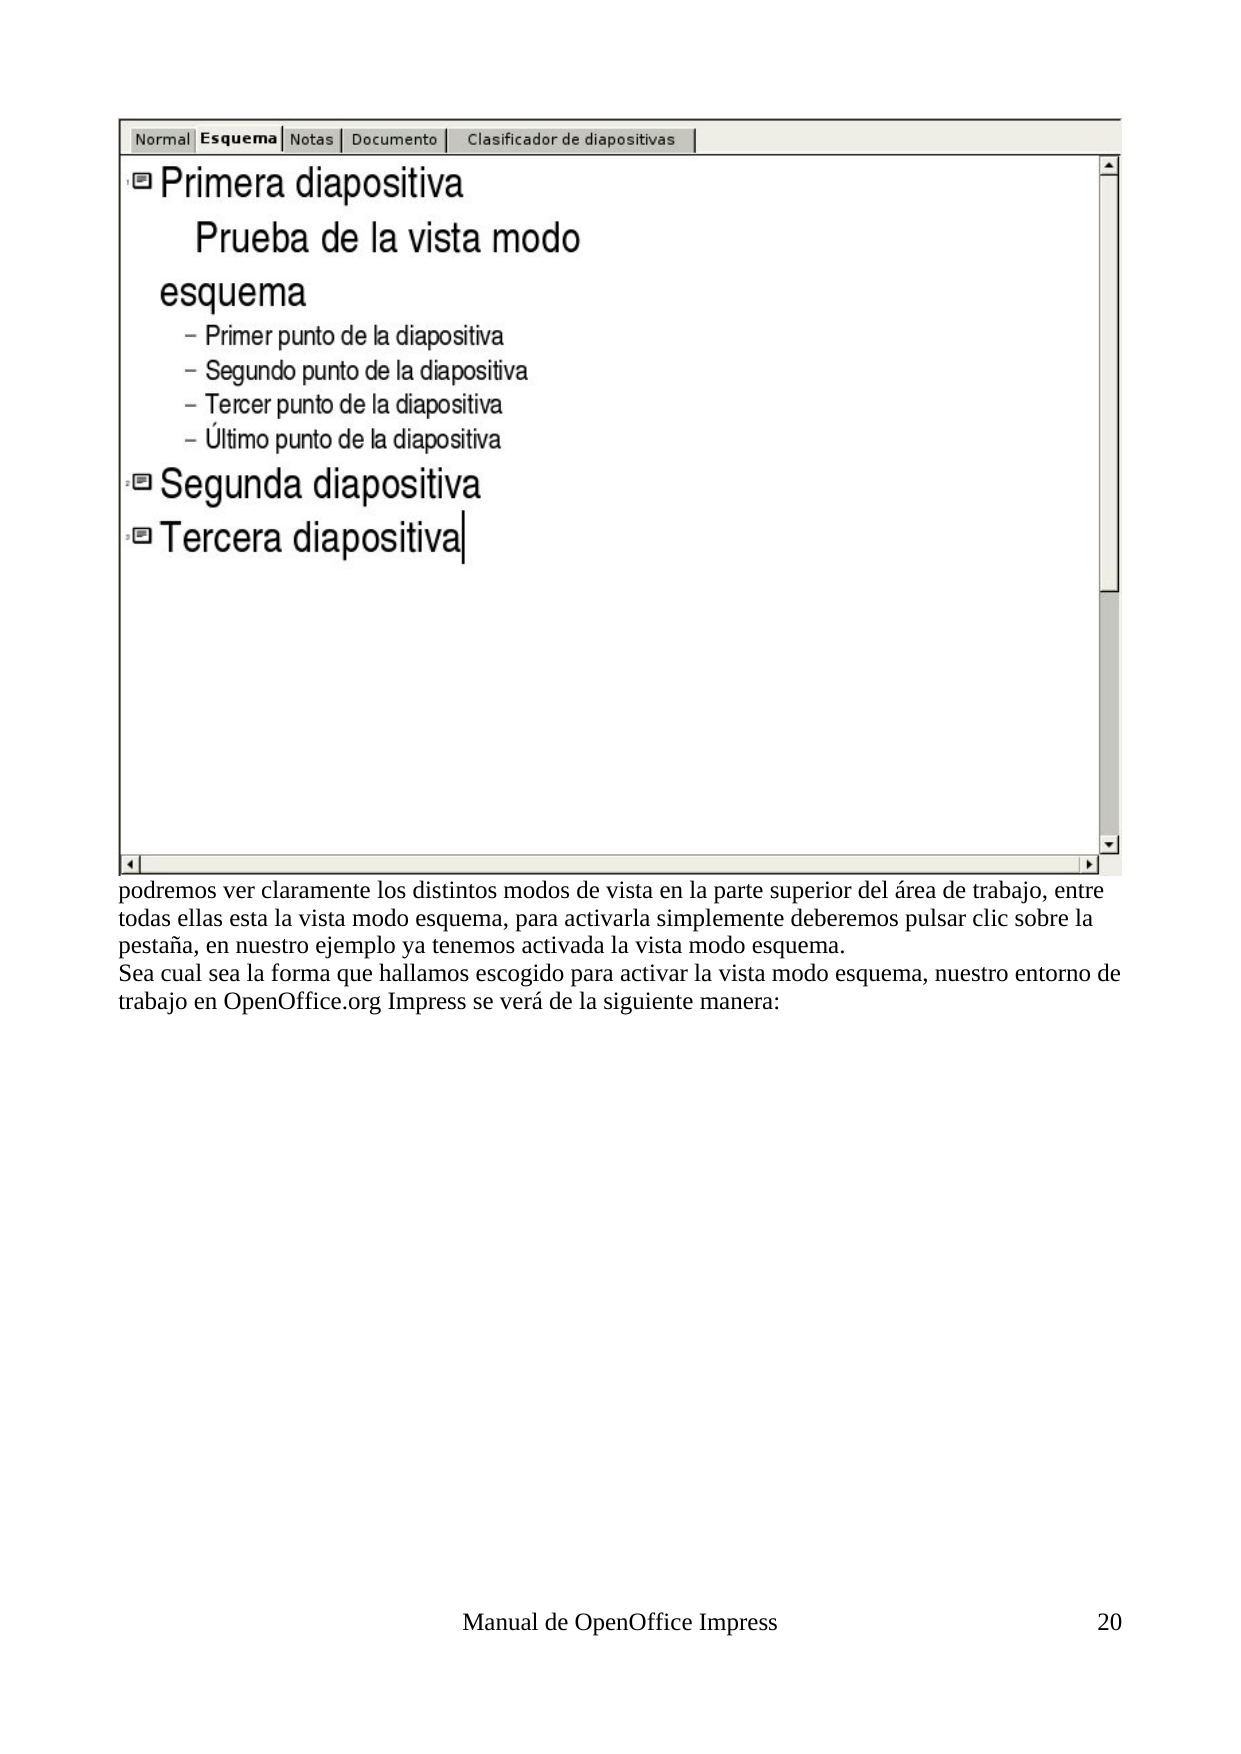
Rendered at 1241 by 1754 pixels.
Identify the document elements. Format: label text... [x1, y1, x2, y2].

text Sea cual sea la forma que hallamos escogido para activar la vista modo esquema, nuestro entorno de trabajo en OpenOffice.org Impress se verá de la siguiente manera: [118, 959, 1122, 1014]
text podremos ver claramente los distintos modos de vista en la parte superior del área de trabajo, entre todas ellas esta la vista modo esquema, para activarla simplemente deberemos pulsar clic sobre la pestaña, en nuestro ejemplo ya tenemos activada la vista modo esquema. [118, 876, 1122, 959]
picture [118, 118, 1122, 876]
